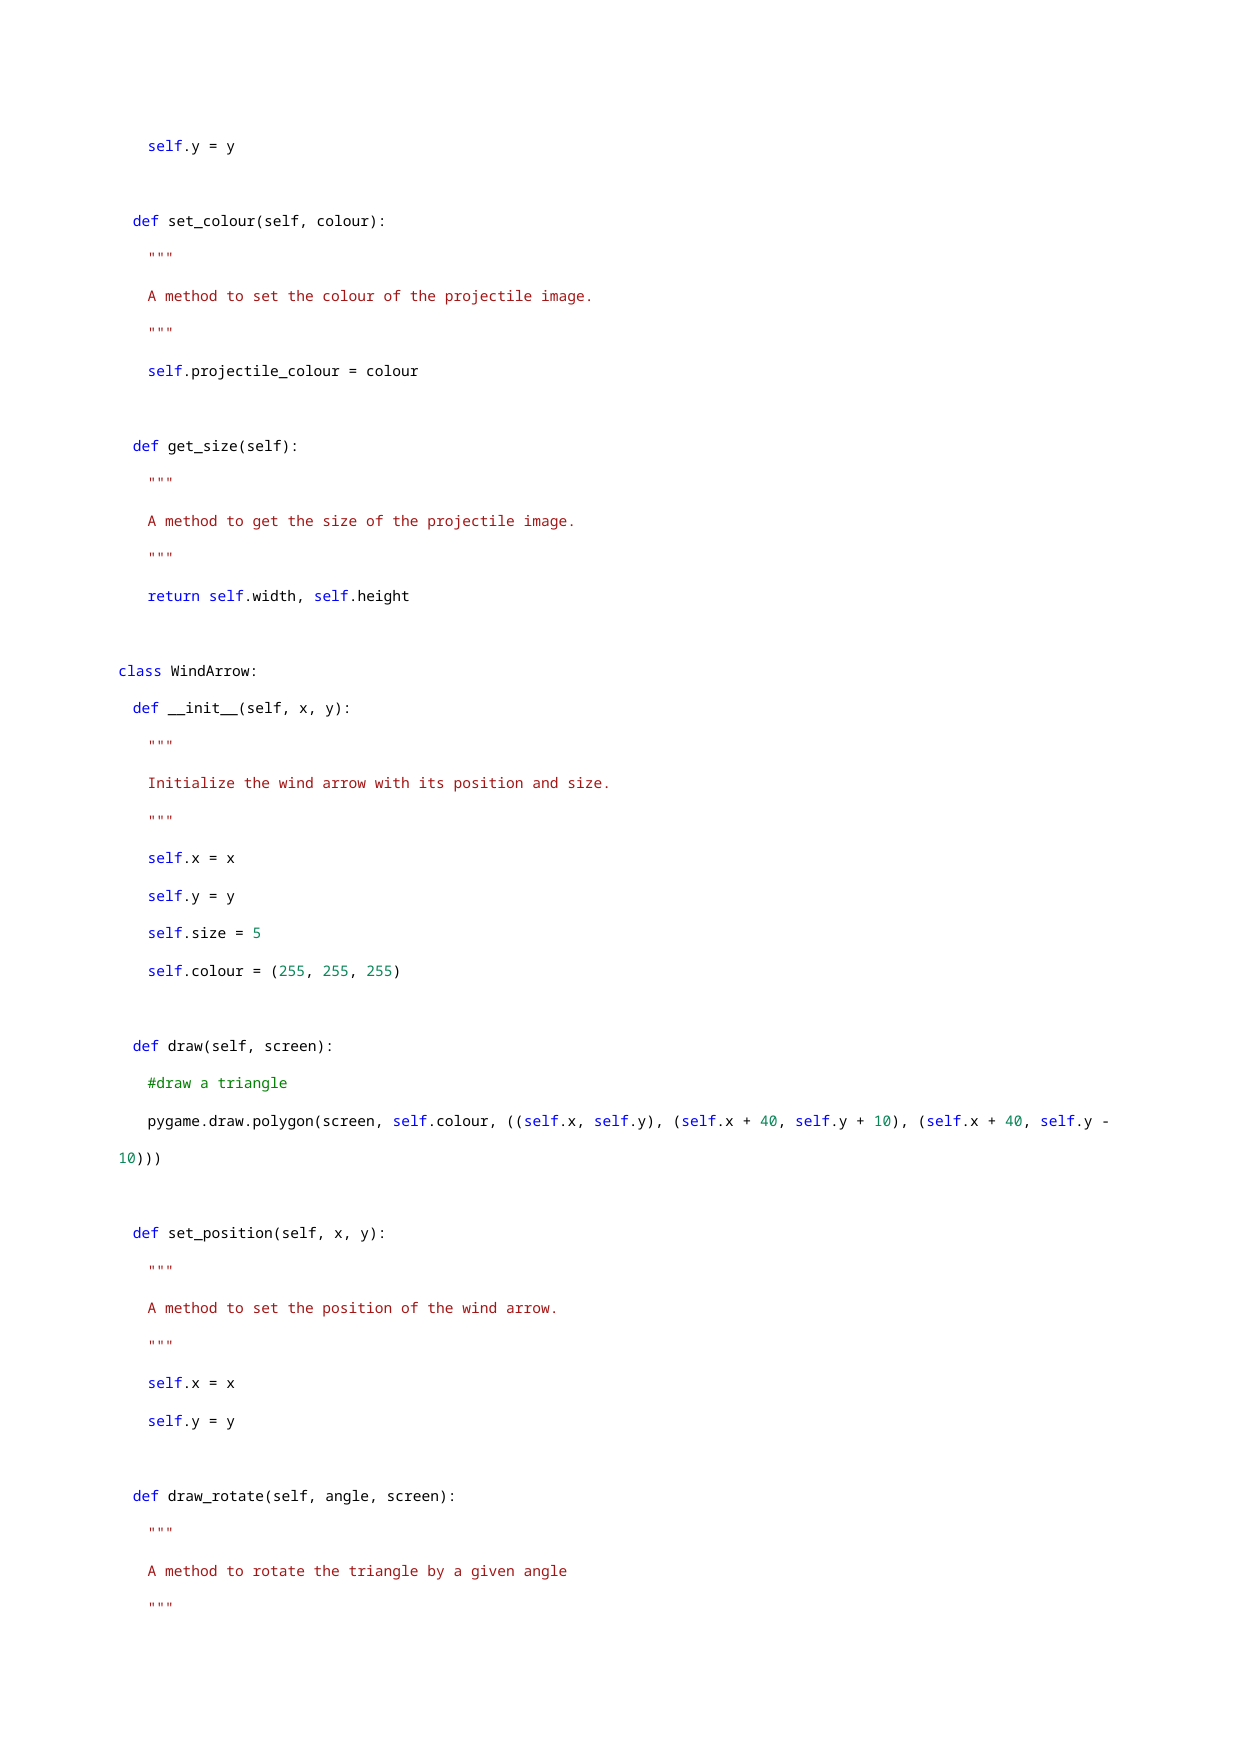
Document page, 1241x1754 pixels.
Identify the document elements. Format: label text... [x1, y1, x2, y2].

text Initialize the wind arrow with its position and size. [118, 756, 1122, 793]
text A method to get the size of the projectile image. [118, 493, 1122, 531]
text self.size = 5 [118, 906, 1122, 943]
text pygame.draw.polygon(screen, self.colour, ((self.x, self.y), (self.x + 40, self.y + 10), (self.x + 40, self.y - 10))) [118, 1093, 1122, 1168]
text """ [118, 793, 1122, 831]
text self.y = y [118, 1393, 1122, 1431]
text """ [118, 531, 1122, 568]
text def __init__(self, x, y): [118, 681, 1122, 718]
text """ [118, 306, 1122, 343]
text def draw(self, screen): [118, 1018, 1122, 1056]
text self.projectile_colour = colour [118, 343, 1122, 381]
text def get_size(self): [118, 418, 1122, 456]
text A method to set the position of the wind arrow. [118, 1281, 1122, 1318]
text """ [118, 456, 1122, 493]
text self.colour = (255, 255, 255) [118, 943, 1122, 981]
text A method to set the colour of the projectile image. [118, 268, 1122, 306]
text """ [118, 1581, 1122, 1618]
text self.y = y [118, 118, 1122, 156]
text A method to rotate the triangle by a given angle [118, 1543, 1122, 1581]
text """ [118, 231, 1122, 268]
text self.x = x [118, 1356, 1122, 1393]
text #draw a triangle [118, 1056, 1122, 1093]
text """ [118, 718, 1122, 756]
text """ [118, 1318, 1122, 1356]
text def set_position(self, x, y): [118, 1206, 1122, 1243]
text return self.width, self.height [118, 568, 1122, 606]
text """ [118, 1243, 1122, 1281]
text def draw_rotate(self, angle, screen): [118, 1468, 1122, 1506]
text def set_colour(self, colour): [118, 193, 1122, 231]
text """ [118, 1506, 1122, 1543]
text self.y = y [118, 868, 1122, 906]
text class WindArrow: [118, 643, 1122, 681]
text self.x = x [118, 831, 1122, 868]
